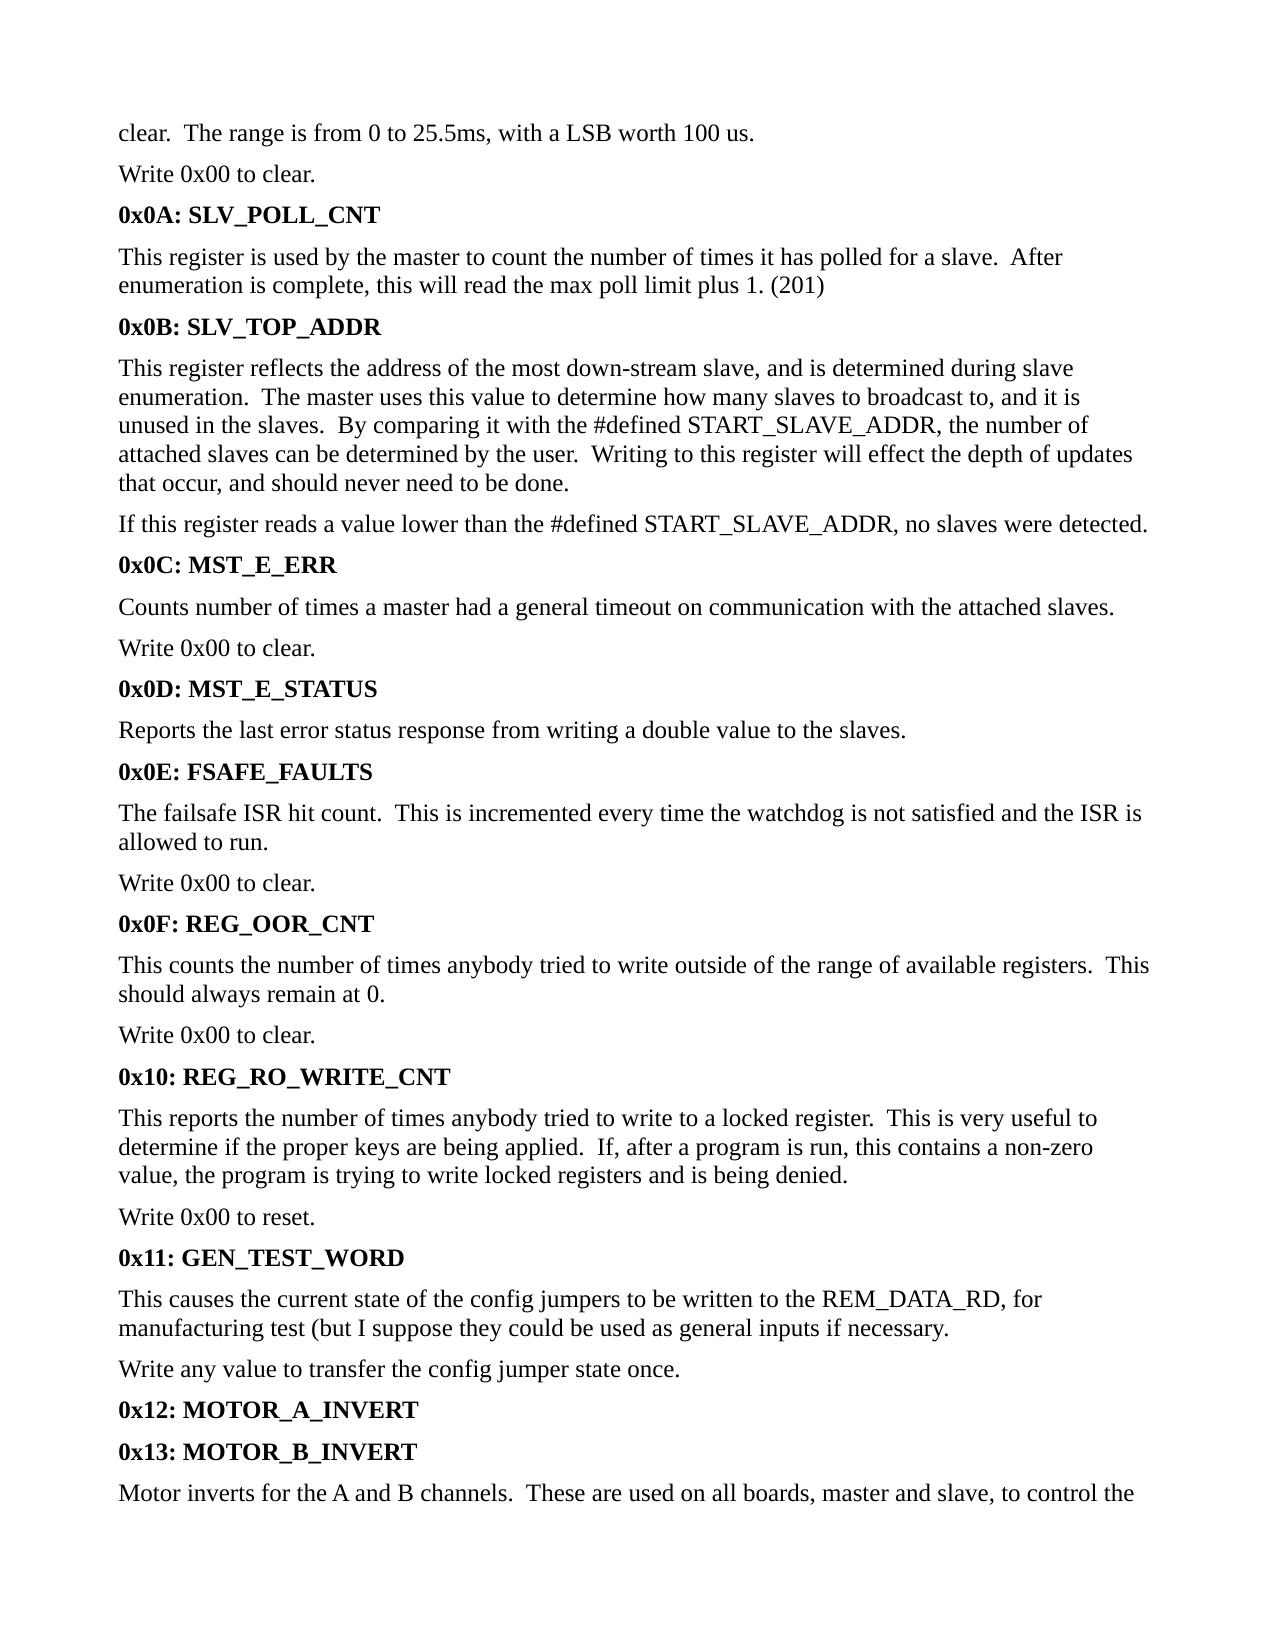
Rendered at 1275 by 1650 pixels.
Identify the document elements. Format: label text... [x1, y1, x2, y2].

text 0x0D: MST_E_STATUS [118, 674, 1157, 703]
text The failsafe ISR hit count. This is incremented every time the watchdog is not satisfied and the ISR is allowed to run. [118, 798, 1157, 856]
text Reports the last error status response from writing a double value to the slaves. [118, 716, 1157, 744]
text Counts number of times a master had a general timeout on communication with the attached slaves. [118, 592, 1157, 621]
text This register reflects the address of the most down-stream slave, and is determined during slave enumeration. The master uses this value to determine how many slaves to broadcast to, and it is unused in the slaves. By comparing it with the #defined START_SLAVE_ADDR, the number of attached slaves can be determined by the user. Writing to this register will effect the depth of updates that occur, and should never need to be done. [118, 353, 1157, 497]
text 0x11: GEN_TEST_WORD [118, 1243, 1157, 1272]
text Write any value to transfer the config jumper state once. [118, 1354, 1157, 1383]
text 0x0C: MST_E_ERR [118, 551, 1157, 579]
text Write 0x00 to clear. [118, 159, 1157, 188]
text This register is used by the master to count the number of times it has polled for a slave. After enumeration is complete, this will read the max poll limit plus 1. (201) [118, 242, 1157, 299]
text Write 0x00 to clear. [118, 1021, 1157, 1049]
text This causes the current state of the config jumpers to be written to the REM_DATA_RD, for manufacturing test (but I suppose they could be used as general inputs if necessary. [118, 1284, 1157, 1342]
text clear. The range is from 0 to 25.5ms, with a LSB worth 100 us. [118, 118, 1157, 147]
text 0x13: MOTOR_B_INVERT [118, 1437, 1157, 1466]
text Write 0x00 to clear. [118, 868, 1157, 897]
text If this register reads a value lower than the #defined START_SLAVE_ADDR, no slaves were detected. [118, 509, 1157, 538]
text Write 0x00 to clear. [118, 633, 1157, 662]
text 0x0A: SLV_POLL_CNT [118, 201, 1157, 229]
text Write 0x00 to reset. [118, 1202, 1157, 1231]
text This counts the number of times anybody tried to write outside of the range of available registers. This should always remain at 0. [118, 951, 1157, 1008]
text 0x12: MOTOR_A_INVERT [118, 1396, 1157, 1424]
text 0x0F: REG_OOR_CNT [118, 909, 1157, 938]
text 0x0B: SLV_TOP_ADDR [118, 312, 1157, 341]
text 0x0E: FSAFE_FAULTS [118, 757, 1157, 786]
text 0x10: REG_RO_WRITE_CNT [118, 1062, 1157, 1091]
text Motor inverts for the A and B channels. These are used on all boards, master and slave, to control the [118, 1478, 1157, 1507]
text This reports the number of times anybody tried to write to a locked register. This is very useful to determine if the proper keys are being applied. If, after a program is run, this contains a non-zero value, the program is trying to write locked registers and is being denied. [118, 1103, 1157, 1189]
